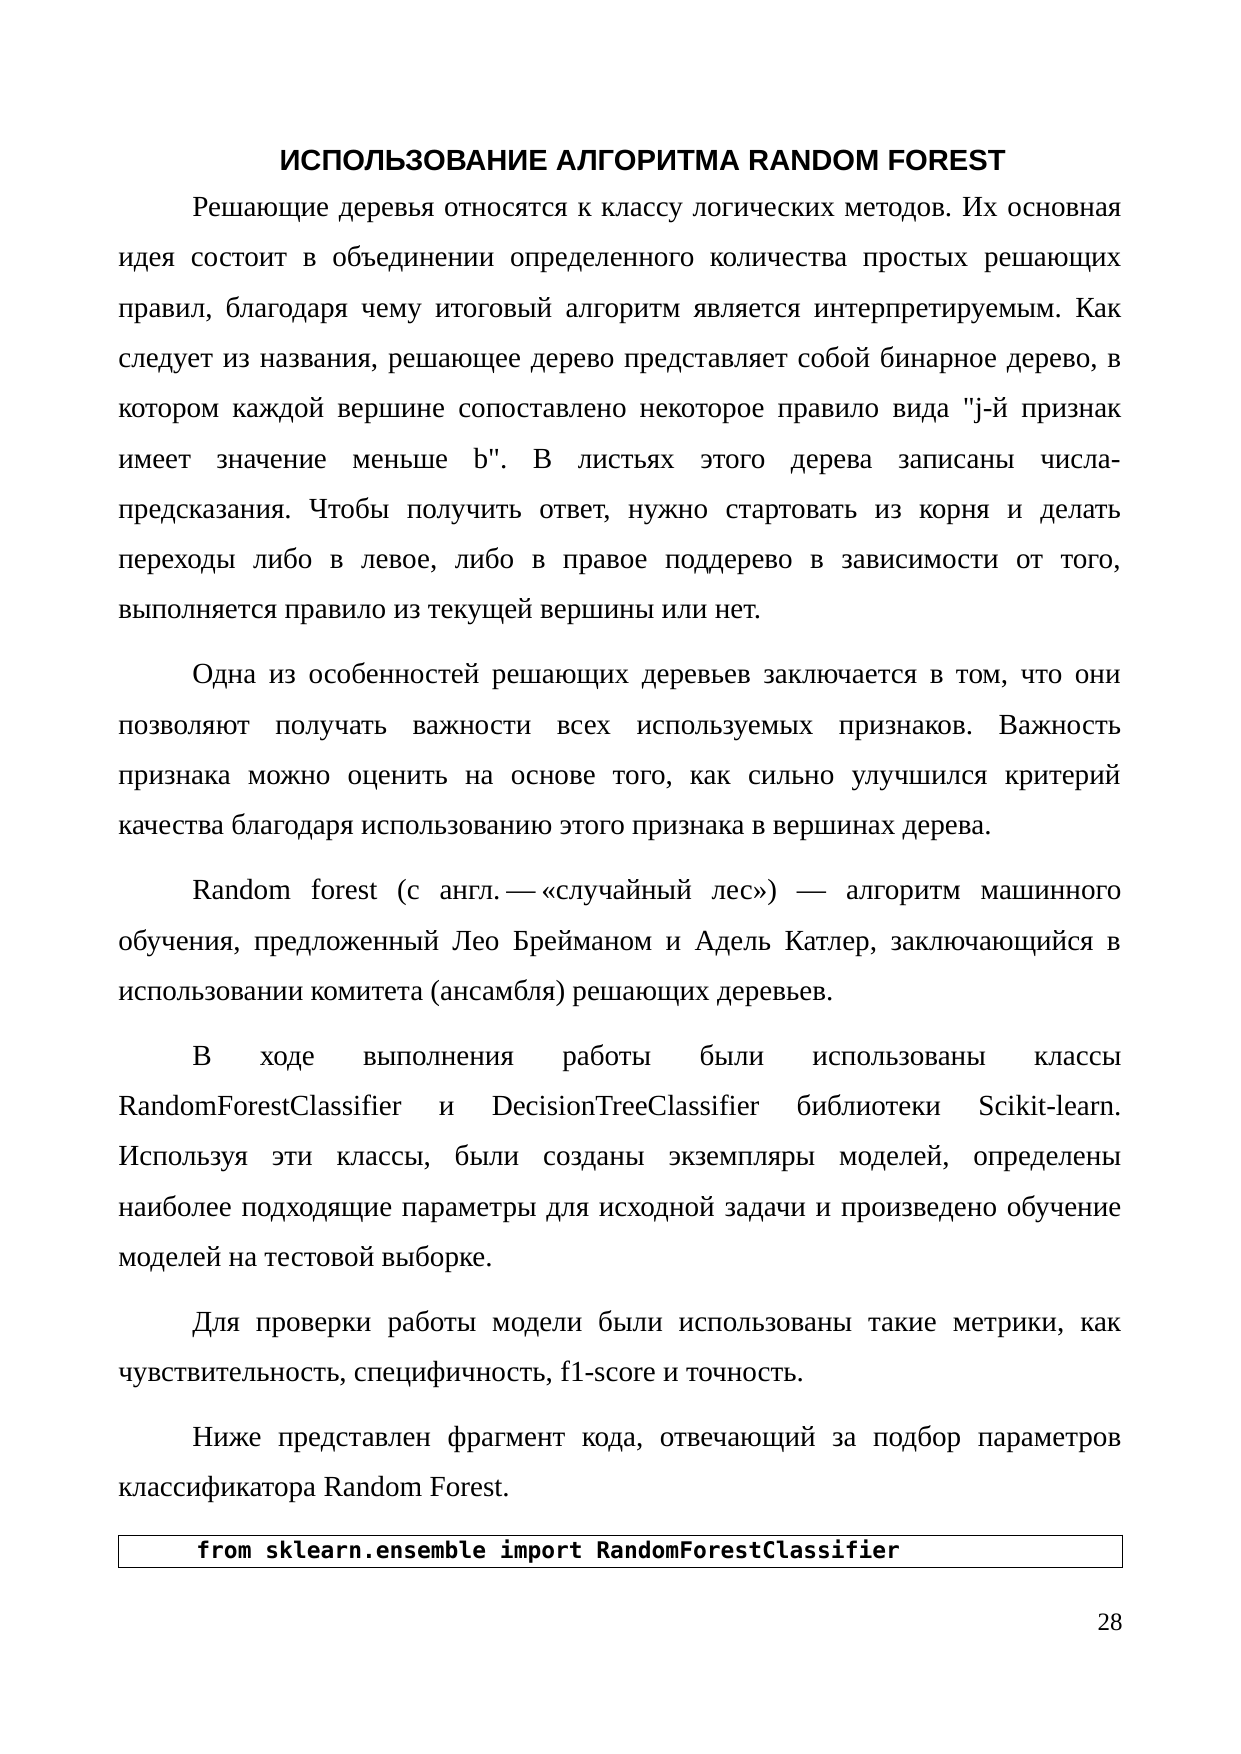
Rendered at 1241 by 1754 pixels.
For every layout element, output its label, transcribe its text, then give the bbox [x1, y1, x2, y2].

subtitle Использование алгоритма Random Forest [118, 143, 1122, 177]
text Одна из особенностей решающих деревьев заключается в том, что они позволяют получать важности всех используемых признаков. Важность признака можно оценить на основе того, как сильно улучшился критерий качества благодаря использованию этого признака в вершинах дерева. [118, 657, 1122, 841]
text Для проверки работы модели были использованы такие метрики, как чувствительность, специфичность, f1-score и точность. [118, 1304, 1122, 1388]
text Ниже представлен фрагмент кода, отвечающий за подбор параметров классификатора Random Forest. [118, 1419, 1122, 1503]
text Решающие деревья относятся к классу логических методов. Их основная идея состоит в объединении определенного количества простых решающих правил, благодаря чему итоговый алгоритм является интерпретируемым. Как следует из названия, решающее дерево представляет собой бинарное дерево, в котором каждой вершине сопоставлено некоторое правило вида "j-й признак имеет значение меньше b". В листьях этого дерева записаны числа-предсказания. Чтобы получить ответ, нужно стартовать из корня и делать переходы либо в левое, либо в правое поддерево в зависимости от того, выполняется правило из текущей вершины или нет. [118, 189, 1122, 625]
text Random forest (с англ. — «случайный лес») — алгоритм машинного обучения, предложенный Лео Брейманом и Адель Катлер, заключающийся в использовании комитета (ансамбля) решающих деревьев. [118, 872, 1122, 1007]
text from sklearn.ensemble import RandomForestClassifier [119, 1536, 1122, 1567]
text В ходе выполнения работы были использованы классы RandomForestClassifier и DecisionTreeClassifier библиотеки Scikit-learn. Используя эти классы, были созданы экземпляры моделей, определены наиболее подходящие параметры для исходной задачи и произведено обучение моделей на тестовой выборке. [118, 1038, 1122, 1273]
